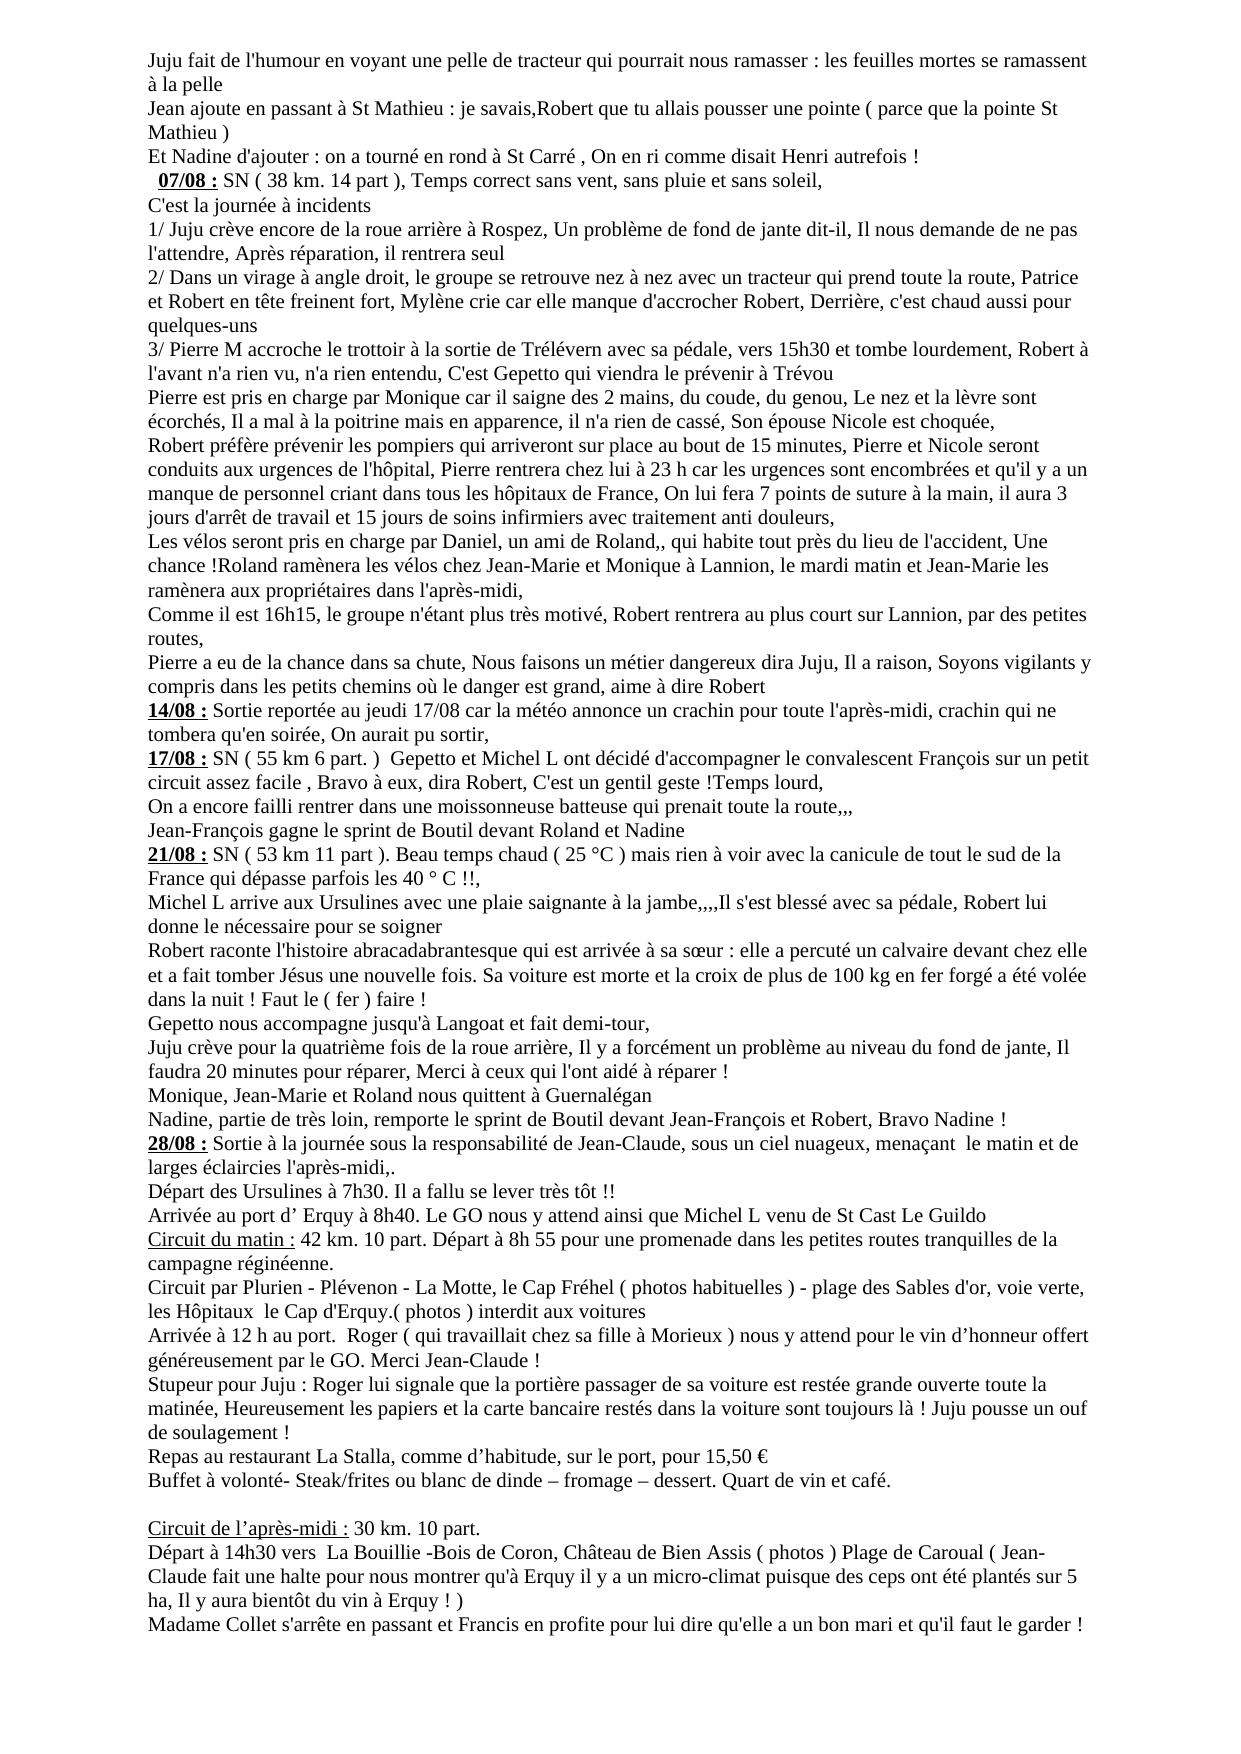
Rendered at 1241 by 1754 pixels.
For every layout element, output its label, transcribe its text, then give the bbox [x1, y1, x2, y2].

text Pierre a eu de la chance dans sa chute, Nous faisons un métier dangereux dira Juju, Il a raison, Soyons vigilants y compris dans les petits chemins où le danger est grand, aime à dire Robert [148, 650, 1093, 698]
text Arrivée au port d’ Erquy à 8h40. Le GO nous y attend ainsi que Michel L venu de St Cast Le Guildo [148, 1203, 1093, 1227]
text Robert préfère prévenir les pompiers qui arriveront sur place au bout de 15 minutes, Pierre et Nicole seront conduits aux urgences de l'hôpital, Pierre rentrera chez lui à 23 h car les urgences sont encombrées et qu'il y a un manque de personnel criant dans tous les hôpitaux de France, On lui fera 7 points de suture à la main, il aura 3 jours d'arrêt de travail et 15 jours de soins infirmiers avec traitement anti douleurs, [148, 433, 1093, 529]
text Michel L arrive aux Ursulines avec une plaie saignante à la jambe,,,,Il s'est blessé avec sa pédale, Robert lui donne le nécessaire pour se soigner [148, 890, 1093, 938]
text Circuit par Plurien - Plévenon - La Motte, le Cap Fréhel ( photos habituelles ) - plage des Sables d'or, voie verte, les Hôpitaux le Cap d'Erquy.( photos ) interdit aux voitures [148, 1275, 1093, 1323]
text Nadine, partie de très loin, remporte le sprint de Boutil devant Jean-François et Robert, Bravo Nadine ! [148, 1107, 1093, 1131]
text On a encore failli rentrer dans une moissonneuse batteuse qui prenait toute la route,,, [148, 794, 1093, 818]
text Robert raconte l'histoire abracadabrantesque qui est arrivée à sa sœur : elle a percuté un calvaire devant chez elle et a fait tomber Jésus une nouvelle fois. Sa voiture est morte et la croix de plus de 100 kg en fer forgé a été volée dans la nuit ! Faut le ( fer ) faire ! [148, 938, 1093, 1011]
text Madame Collet s'arrête en passant et Francis en profite pour lui dire qu'elle a un bon mari et qu'il faut le garder ! [148, 1612, 1093, 1636]
text 3/ Pierre M accroche le trottoir à la sortie de Trélévern avec sa pédale, vers 15h30 et tombe lourdement, Robert à l'avant n'a rien vu, n'a rien entendu, C'est Gepetto qui viendra le prévenir à Trévou [148, 337, 1093, 385]
text Juju fait de l'humour en voyant une pelle de tracteur qui pourrait nous ramasser : les feuilles mortes se ramassent à la pelle [148, 48, 1093, 96]
text Pierre est pris en charge par Monique car il saigne des 2 mains, du coude, du genou, Le nez et la lèvre sont écorchés, Il a mal à la poitrine mais en apparence, il n'a rien de cassé, Son épouse Nicole est choquée, [148, 385, 1093, 433]
text 14/08 : Sortie reportée au jeudi 17/08 car la météo annonce un crachin pour toute l'après-midi, crachin qui ne tombera qu'en soirée, On aurait pu sortir, [148, 698, 1093, 746]
text Comme il est 16h15, le groupe n'étant plus très motivé, Robert rentrera au plus court sur Lannion, par des petites routes, [148, 602, 1093, 650]
text Repas au restaurant La Stalla, comme d’habitude, sur le port, pour 15,50 € [148, 1444, 1093, 1468]
text 2/ Dans un virage à angle droit, le groupe se retrouve nez à nez avec un tracteur qui prend toute la route, Patrice et Robert en tête freinent fort, Mylène crie car elle manque d'accrocher Robert, Derrière, c'est chaud aussi pour quelques-uns [148, 265, 1093, 337]
text 07/08 : SN ( 38 km. 14 part ), Temps correct sans vent, sans pluie et sans soleil, [148, 168, 1093, 192]
text Et Nadine d'ajouter : on a tourné en rond à St Carré , On en ri comme disait Henri autrefois ! [148, 144, 1093, 168]
text Buffet à volonté- Steak/frites ou blanc de dinde – fromage – dessert. Quart de vin et café. [148, 1468, 1093, 1492]
text 28/08 : Sortie à la journée sous la responsabilité de Jean-Claude, sous un ciel nuageux, menaçant le matin et de larges éclaircies l'après-midi,. [148, 1131, 1093, 1179]
text Juju crève pour la quatrième fois de la roue arrière, Il y a forcément un problème au niveau du fond de jante, Il faudra 20 minutes pour réparer, Merci à ceux qui l'ont aidé à réparer ! [148, 1035, 1093, 1083]
text Monique, Jean-Marie et Roland nous quittent à Guernalégan [148, 1083, 1093, 1107]
text C'est la journée à incidents [148, 192, 1093, 217]
text Gepetto nous accompagne jusqu'à Langoat et fait demi-tour, [148, 1011, 1093, 1035]
text Circuit du matin : 42 km. 10 part. Départ à 8h 55 pour une promenade dans les petites routes tranquilles de la campagne réginéenne. [148, 1227, 1093, 1275]
text Départ à 14h30 vers La Bouillie -Bois de Coron, Château de Bien Assis ( photos ) Plage de Caroual ( Jean-Claude fait une halte pour nous montrer qu'à Erquy il y a un micro-climat puisque des ceps ont été plantés sur 5 ha, Il y aura bientôt du vin à Erquy ! ) [148, 1540, 1093, 1612]
text Jean ajoute en passant à St Mathieu : je savais,Robert que tu allais pousser une pointe ( parce que la pointe St Mathieu ) [148, 96, 1093, 144]
text 21/08 : SN ( 53 km 11 part ). Beau temps chaud ( 25 °C ) mais rien à voir avec la canicule de tout le sud de la France qui dépasse parfois les 40 ° C !!, [148, 842, 1093, 890]
text 17/08 : SN ( 55 km 6 part. ) Gepetto et Michel L ont décidé d'accompagner le convalescent François sur un petit circuit assez facile , Bravo à eux, dira Robert, C'est un gentil geste !Temps lourd, [148, 746, 1093, 794]
text Jean-François gagne le sprint de Boutil devant Roland et Nadine [148, 818, 1093, 842]
text Départ des Ursulines à 7h30. Il a fallu se lever très tôt !! [148, 1179, 1093, 1203]
text Arrivée à 12 h au port. Roger ( qui travaillait chez sa fille à Morieux ) nous y attend pour le vin d’honneur offert généreusement par le GO. Merci Jean-Claude ! [148, 1323, 1093, 1372]
text Circuit de l’après-midi : 30 km. 10 part. [148, 1516, 1093, 1540]
text Les vélos seront pris en charge par Daniel, un ami de Roland,, qui habite tout près du lieu de l'accident, Une chance !Roland ramènera les vélos chez Jean-Marie et Monique à Lannion, le mardi matin et Jean-Marie les ramènera aux propriétaires dans l'après-midi, [148, 529, 1093, 602]
text 1/ Juju crève encore de la roue arrière à Rospez, Un problème de fond de jante dit-il, Il nous demande de ne pas l'attendre, Après réparation, il rentrera seul [148, 217, 1093, 265]
text Stupeur pour Juju : Roger lui signale que la portière passager de sa voiture est restée grande ouverte toute la matinée, Heureusement les papiers et la carte bancaire restés dans la voiture sont toujours là ! Juju pousse un ouf de soulagement ! [148, 1372, 1093, 1444]
